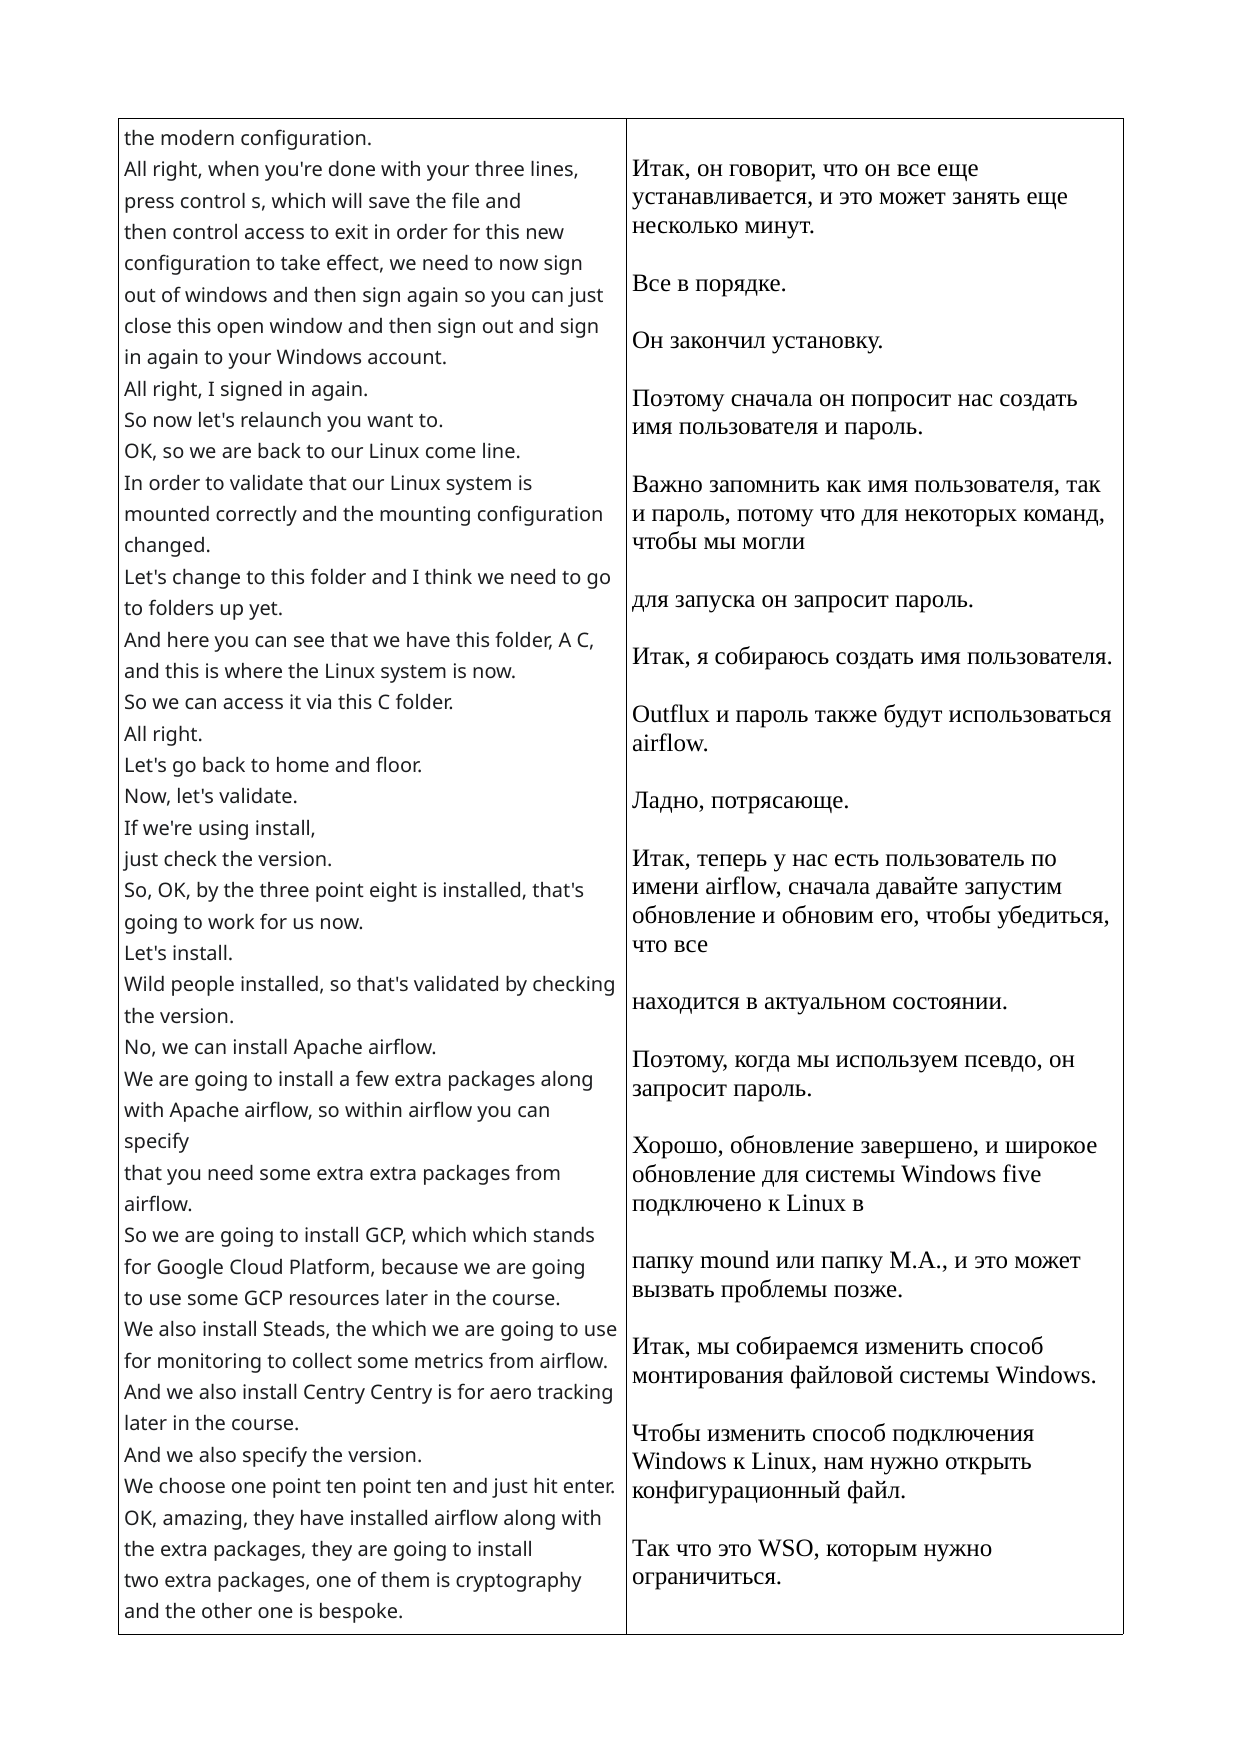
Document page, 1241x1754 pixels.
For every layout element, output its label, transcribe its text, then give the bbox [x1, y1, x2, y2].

table_cell Итак, он говорит, что он все еще устанавливается, и это может занять еще несколько минут. Все в порядке. Он закончил установку. Поэтому сначала он попросит нас создать имя пользователя и пароль. Важно запомнить как имя пользователя, так и пароль, потому что для некоторых команд, чтобы мы могли для запуска он запросит пароль. Итак, я собираюсь создать имя пользователя. Outflux и пароль также будут использоваться airflow. Ладно, потрясающе. Итак, теперь у нас есть пользователь по имени airflow, сначала давайте запустим обновление и обновим его, чтобы убедиться, что все находится в актуальном состоянии. Поэтому, когда мы используем псевдо, он запросит пароль. Хорошо, обновление завершено, и широкое обновление для системы Windows five подключено к Linux в папку mound или папку M.A., и это может вызвать проблемы позже. Итак, мы собираемся изменить способ монтирования файловой системы Windows. Чтобы изменить способ подключения Windows к Linux, нам нужно открыть конфигурационный файл. Так что это WSO, которым нужно ограничиться. [627, 119, 1123, 1634]
table_cell the modern configuration. All right, when you're done with your three lines, press control s, which will save the file and then control access to exit in order for this new configuration to take effect, we need to now sign out of windows and then sign again so you can just close this open window and then sign out and sign in again to your Windows account. All right, I signed in again. So now let's relaunch you want to. OK, so we are back to our Linux come line. In order to validate that our Linux system is mounted correctly and the mounting configuration changed. Let's change to this folder and I think we need to go to folders up yet. And here you can see that we have this folder, A C, and this is where the Linux system is now. So we can access it via this C folder. All right. Let's go back to home and floor. Now, let's validate. If we're using install, just check the version. So, OK, by the three point eight is installed, that's going to work for us now. Let's install. Wild people installed, so that's validated by checking the version. No, we can install Apache airflow. We are going to install a few extra packages along with Apache airflow, so within airflow you can specify that you need some extra extra packages from airflow. So we are going to install GCP, which which stands for Google Cloud Platform, because we are going to use some GCP resources later in the course. We also install Steads, the which we are going to use for monitoring to collect some metrics from airflow. And we also install Centry Centry is for aero tracking later in the course. And we also specify the version. We choose one point ten point ten and just hit enter. OK, amazing, they have installed airflow along with the extra packages, they are going to install two extra packages, one of them is cryptography and the other one is bespoke. [119, 119, 626, 1634]
